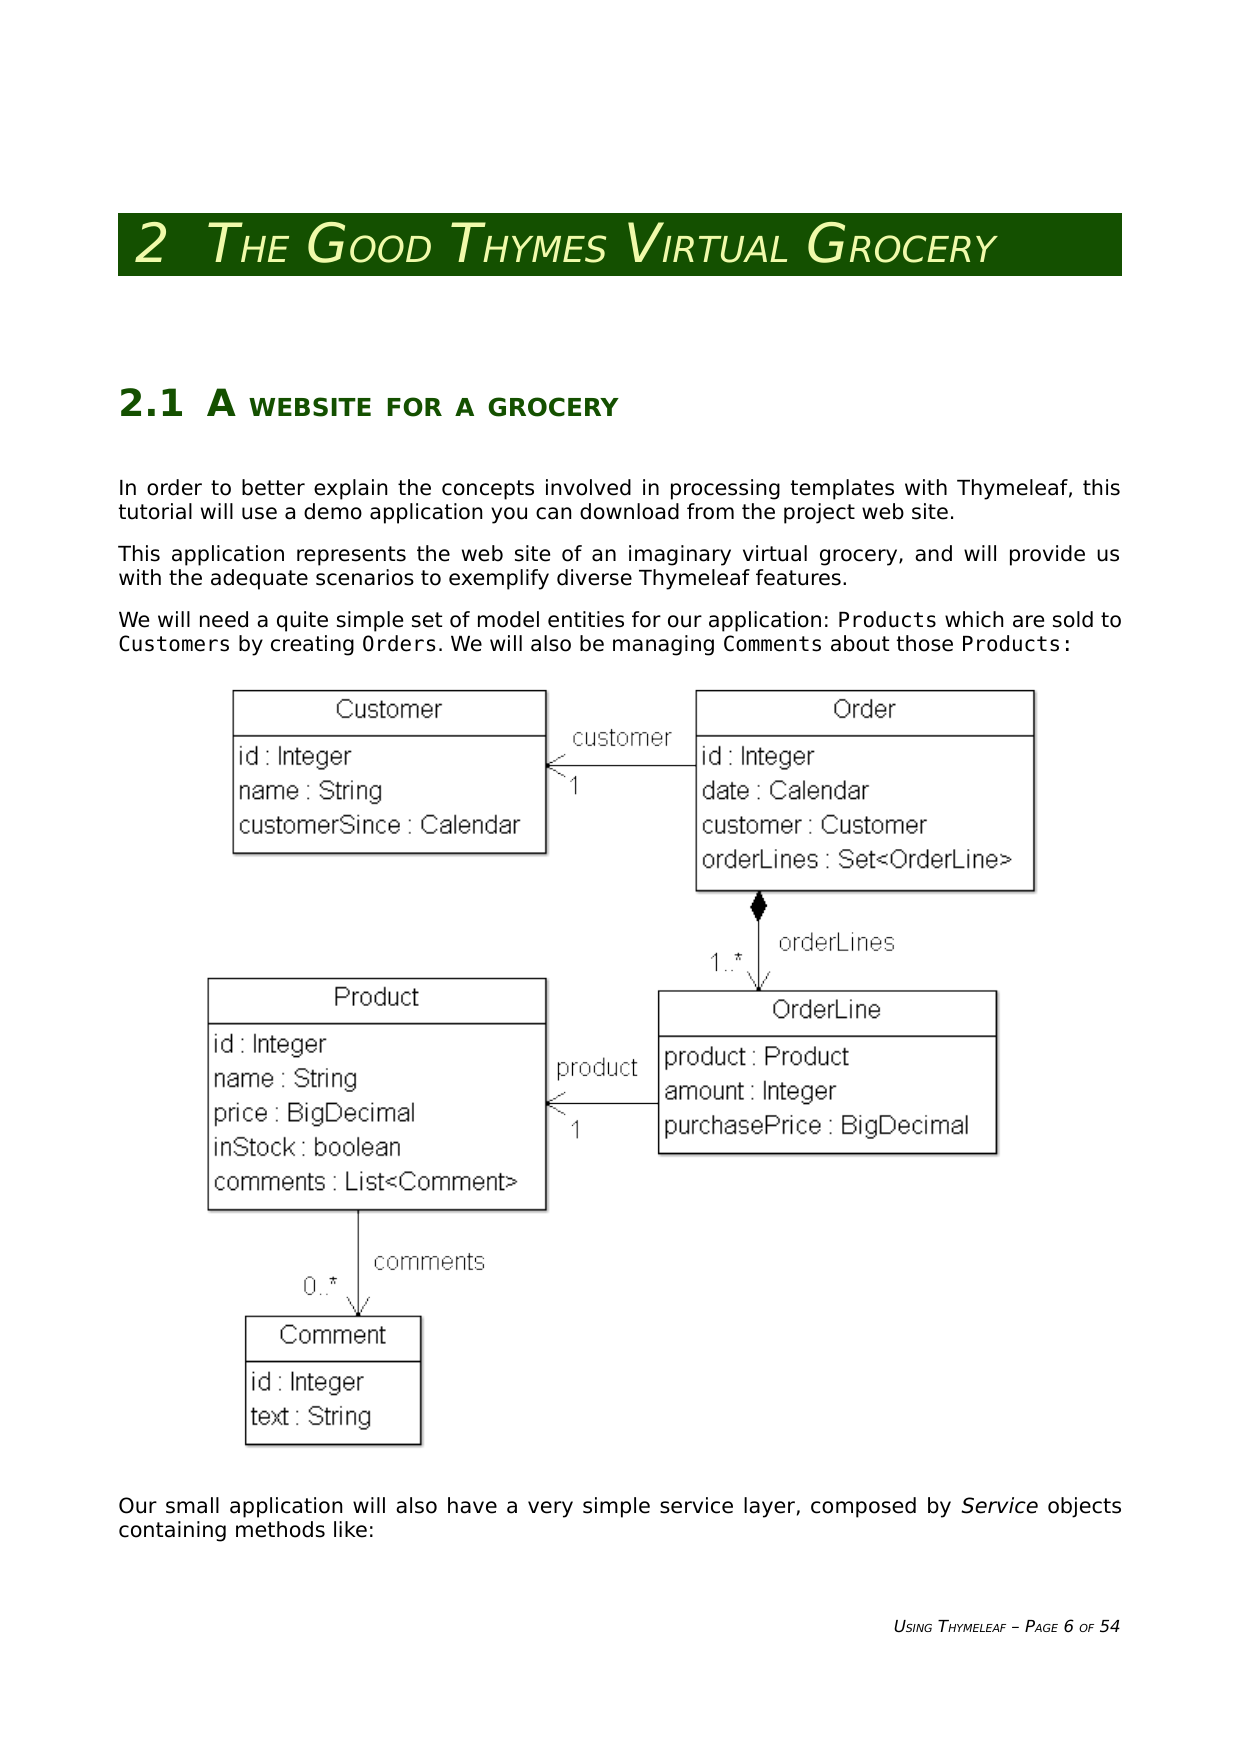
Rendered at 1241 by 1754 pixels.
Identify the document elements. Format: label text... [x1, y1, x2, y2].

text In order to better explain the concepts involved in processing templates with Thymeleaf, this tutorial will use a demo application you can download from the project web site. [118, 476, 1122, 524]
text Our small application will also have a very simple service layer, composed by Service objects containing methods like: [118, 674, 1122, 1542]
subtitle The Good Thymes Virtual Grocery [118, 213, 1122, 276]
text We will need a quite simple set of model entities for our application: Products which are sold to Customers by creating Orders. We will also be managing Comments about those Products: [118, 608, 1122, 657]
text This application represents the web site of an imaginary virtual grocery, and will provide us with the adequate scenarios to exemplify diverse Thymeleaf features. [118, 542, 1122, 591]
picture [170, 665, 1071, 1494]
subtitle A website for a grocery [118, 382, 1122, 426]
